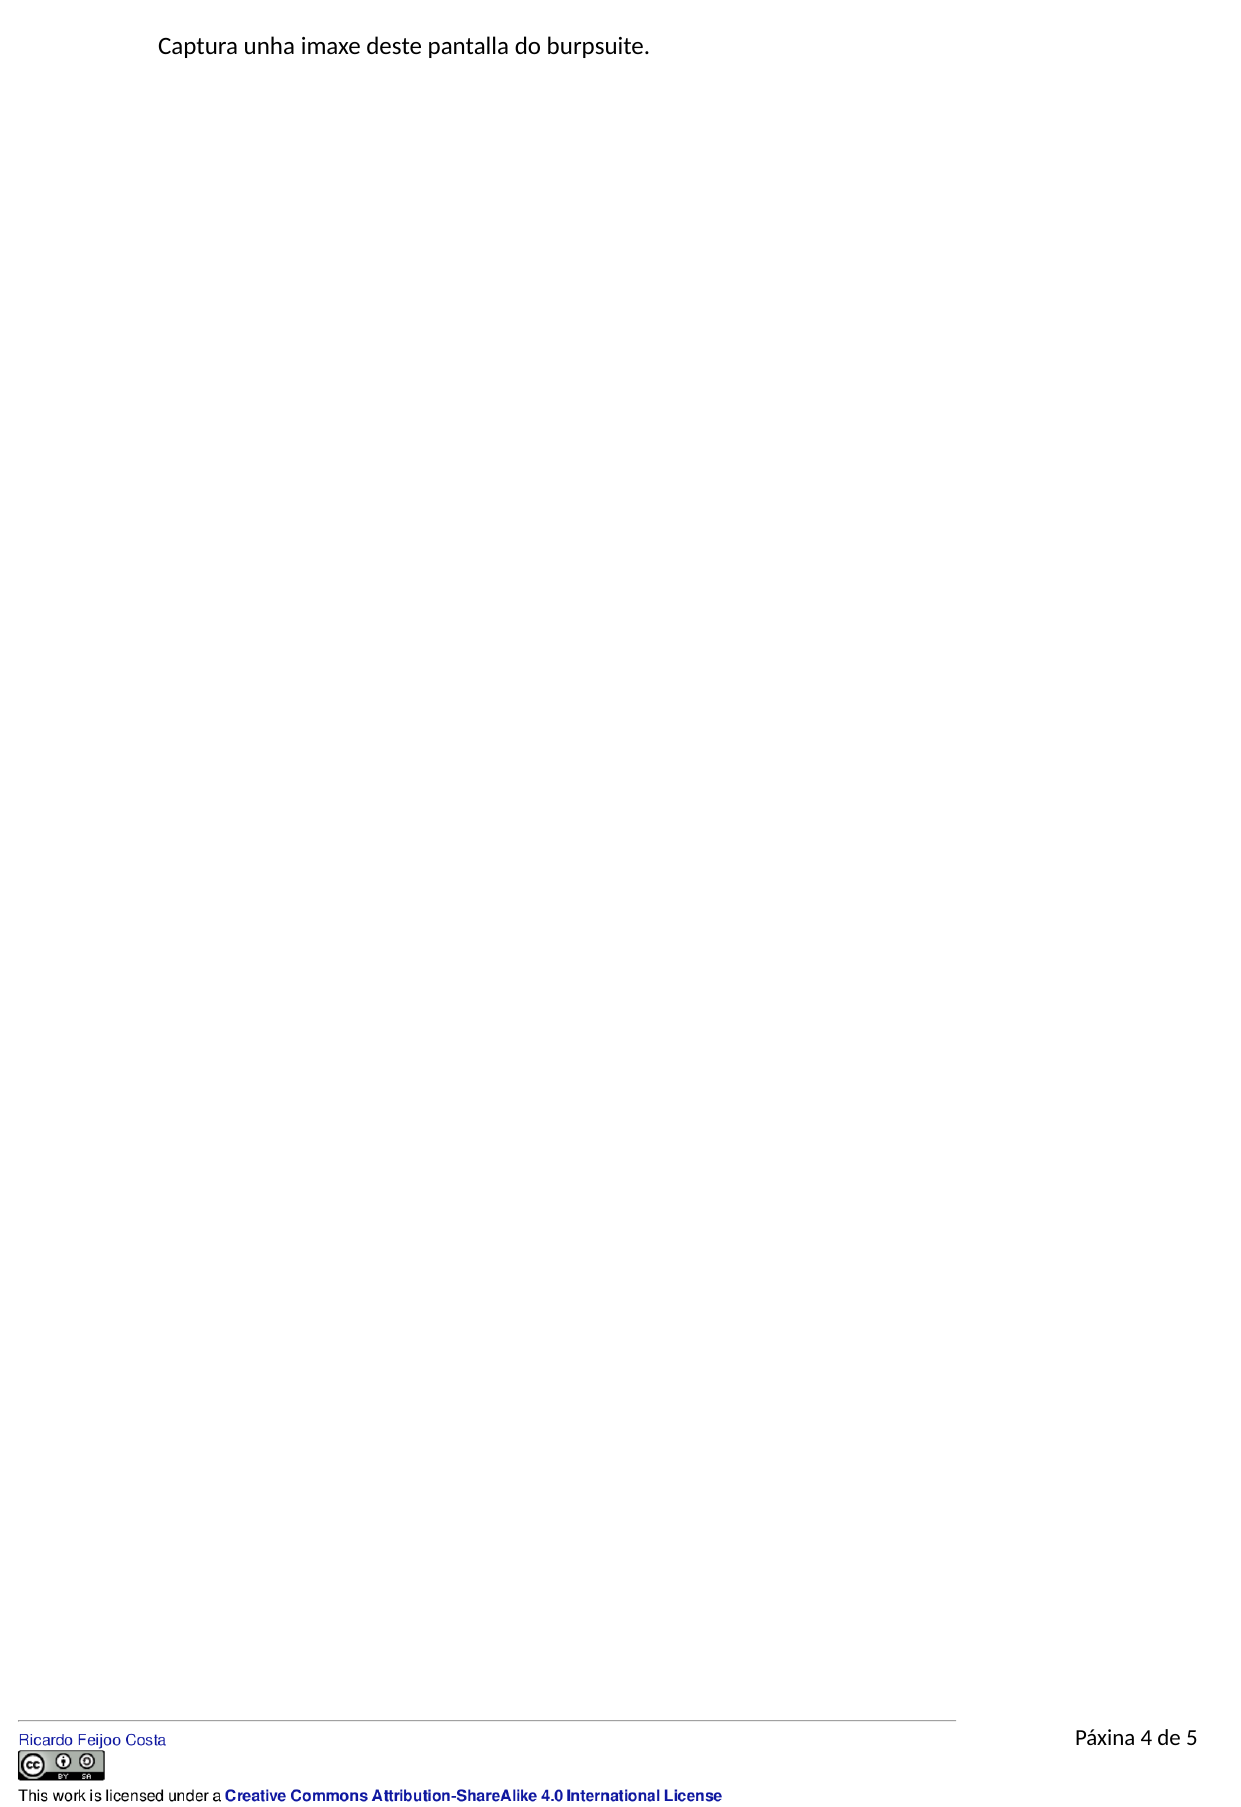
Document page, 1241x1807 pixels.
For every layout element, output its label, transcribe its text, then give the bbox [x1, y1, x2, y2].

list Captura unha imaxe deste pantalla do burpsuite. [120, 30, 1197, 60]
picture [8, 1715, 957, 1806]
